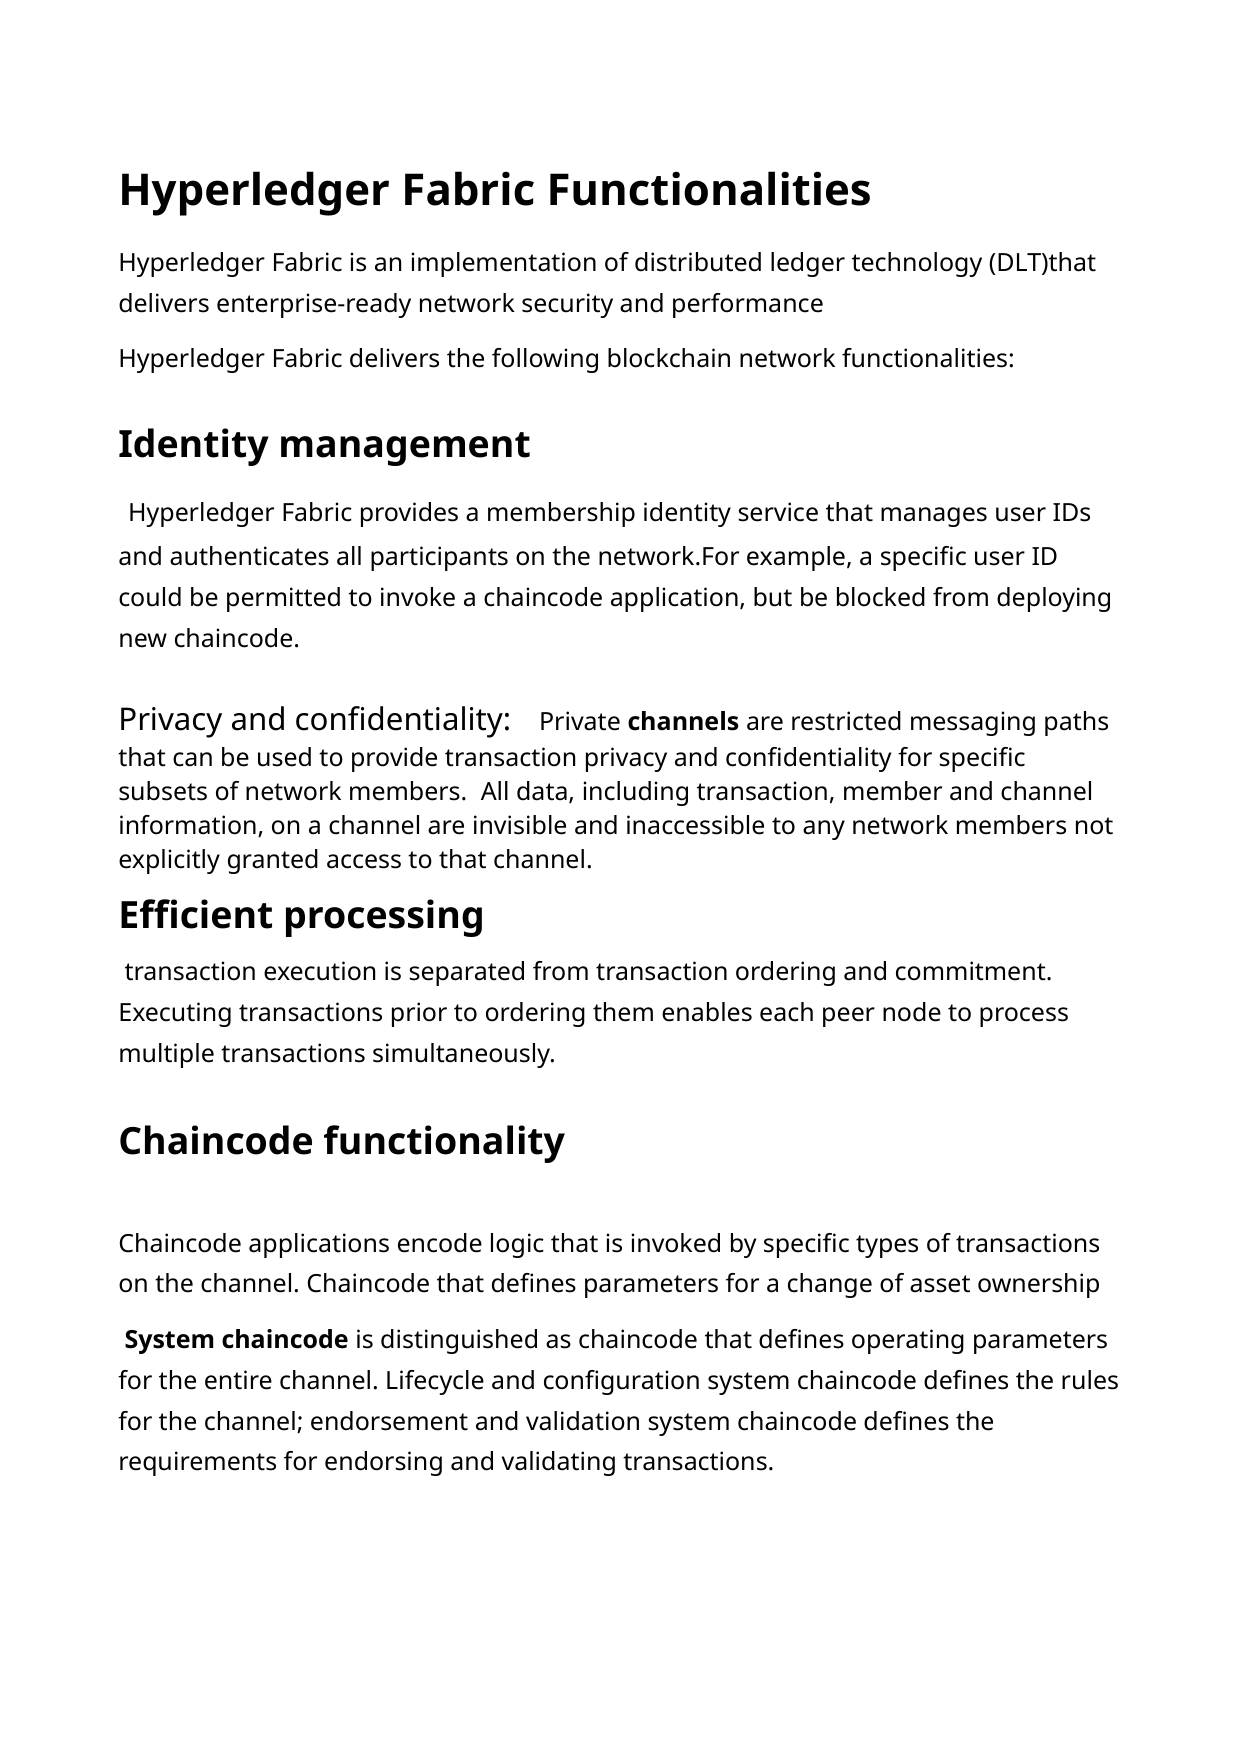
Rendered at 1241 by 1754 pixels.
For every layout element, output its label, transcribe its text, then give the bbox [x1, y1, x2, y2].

text Hyperledger Fabric is an implementation of distributed ledger technology (DLT)that delivers enterprise-ready network security and performance [118, 245, 1122, 320]
subtitle Identity management [118, 417, 1122, 468]
text Chaincode applications encode logic that is invoked by specific types of transactions on the channel. Chaincode that defines parameters for a change of asset ownership [118, 1190, 1122, 1300]
text System chaincode is distinguished as chaincode that defines operating parameters for the entire channel. Lifecycle and configuration system chaincode defines the rules for the channel; endorsement and validation system chaincode defines the requirements for endorsing and validating transactions. [118, 1322, 1122, 1513]
subtitle Efficient processing [118, 888, 1122, 939]
subtitle Privacy and confidentiality: Private channels are restricted messaging paths that can be used to provide transaction privacy and confidentiality for specific subsets of network members. All data, including transaction, member and channel information, on a channel are invisible and inaccessible to any network members not explicitly granted access to that channel. [118, 697, 1122, 875]
text Hyperledger Fabric Functionalities [118, 118, 1122, 218]
text Hyperledger Fabric delivers the following blockchain network functionalities: [118, 341, 1122, 375]
text Hyperledger Fabric provides a membership identity service that manages user IDs and authenticates all participants on the network.For example, a specific user ID could be permitted to invoke a chaincode application, but be blocked from deploying new chaincode. [118, 481, 1122, 654]
text transaction execution is separated from transaction ordering and commitment. Executing transactions prior to ordering them enables each peer node to process multiple transactions simultaneously. Chaincode functionality [118, 953, 1122, 1165]
